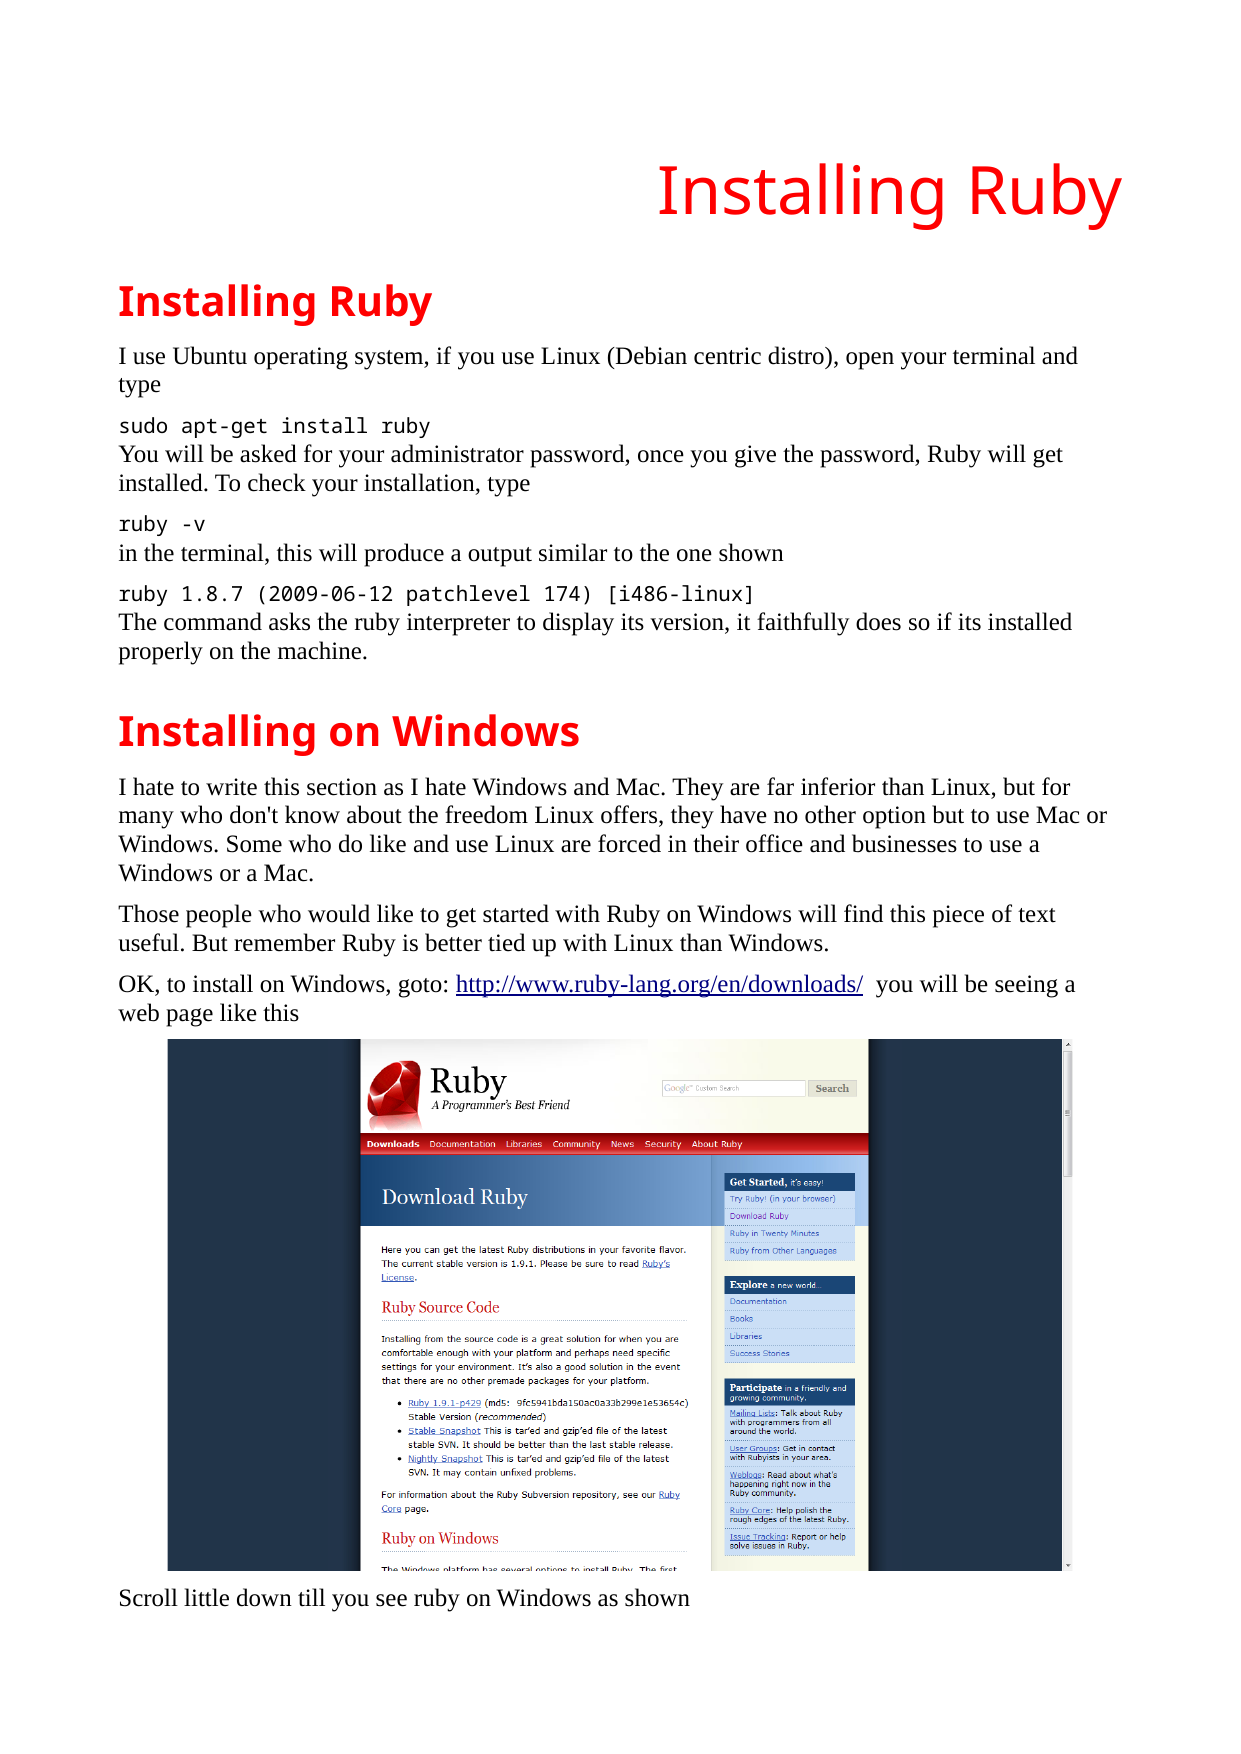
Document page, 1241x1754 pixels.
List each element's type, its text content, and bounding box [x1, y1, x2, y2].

text in the terminal, this will produce a output similar to the one shown [118, 538, 1122, 566]
subtitle Installing Ruby [118, 271, 1122, 328]
text I hate to write this section as I hate Windows and Mac. They are far inferior than Linux, but for many who don't know about the freedom Linux offers, they have no other option but to use Mac or Windows. Some who do like and use Linux are forced in their office and businesses to use a Windows or a Mac. [118, 772, 1122, 887]
subtitle Installing on Windows [118, 702, 1122, 759]
subtitle Installing Ruby [118, 143, 1122, 234]
text ruby -v [118, 509, 1122, 538]
text Those people who would like to get started with Ruby on Windows will find this piece of text useful. But remember Ruby is better tied up with Linux than Windows. [118, 899, 1122, 957]
text The command asks the ruby interpreter to display its version, it faithfully does so if its installed properly on the machine. [118, 607, 1122, 665]
text Scroll little down till you see ruby on Windows as shown [118, 1583, 1122, 1612]
text sudo apt-get install ruby [118, 411, 1122, 439]
text I use Ubuntu operating system, if you use Linux (Debian centric distro), open your terminal and type [118, 341, 1122, 398]
text OK, to install on Windows, goto: http://www.ruby-lang.org/en/downloads/ you will be seeing a web page like this [118, 969, 1122, 1027]
text You will be asked for your administrator password, once you give the password, Ruby will get installed. To check your installation, type [118, 439, 1122, 497]
picture [167, 1039, 1073, 1571]
text ruby 1.8.7 (2009-06-12 patchlevel 174) [i486-linux] [118, 579, 1122, 607]
